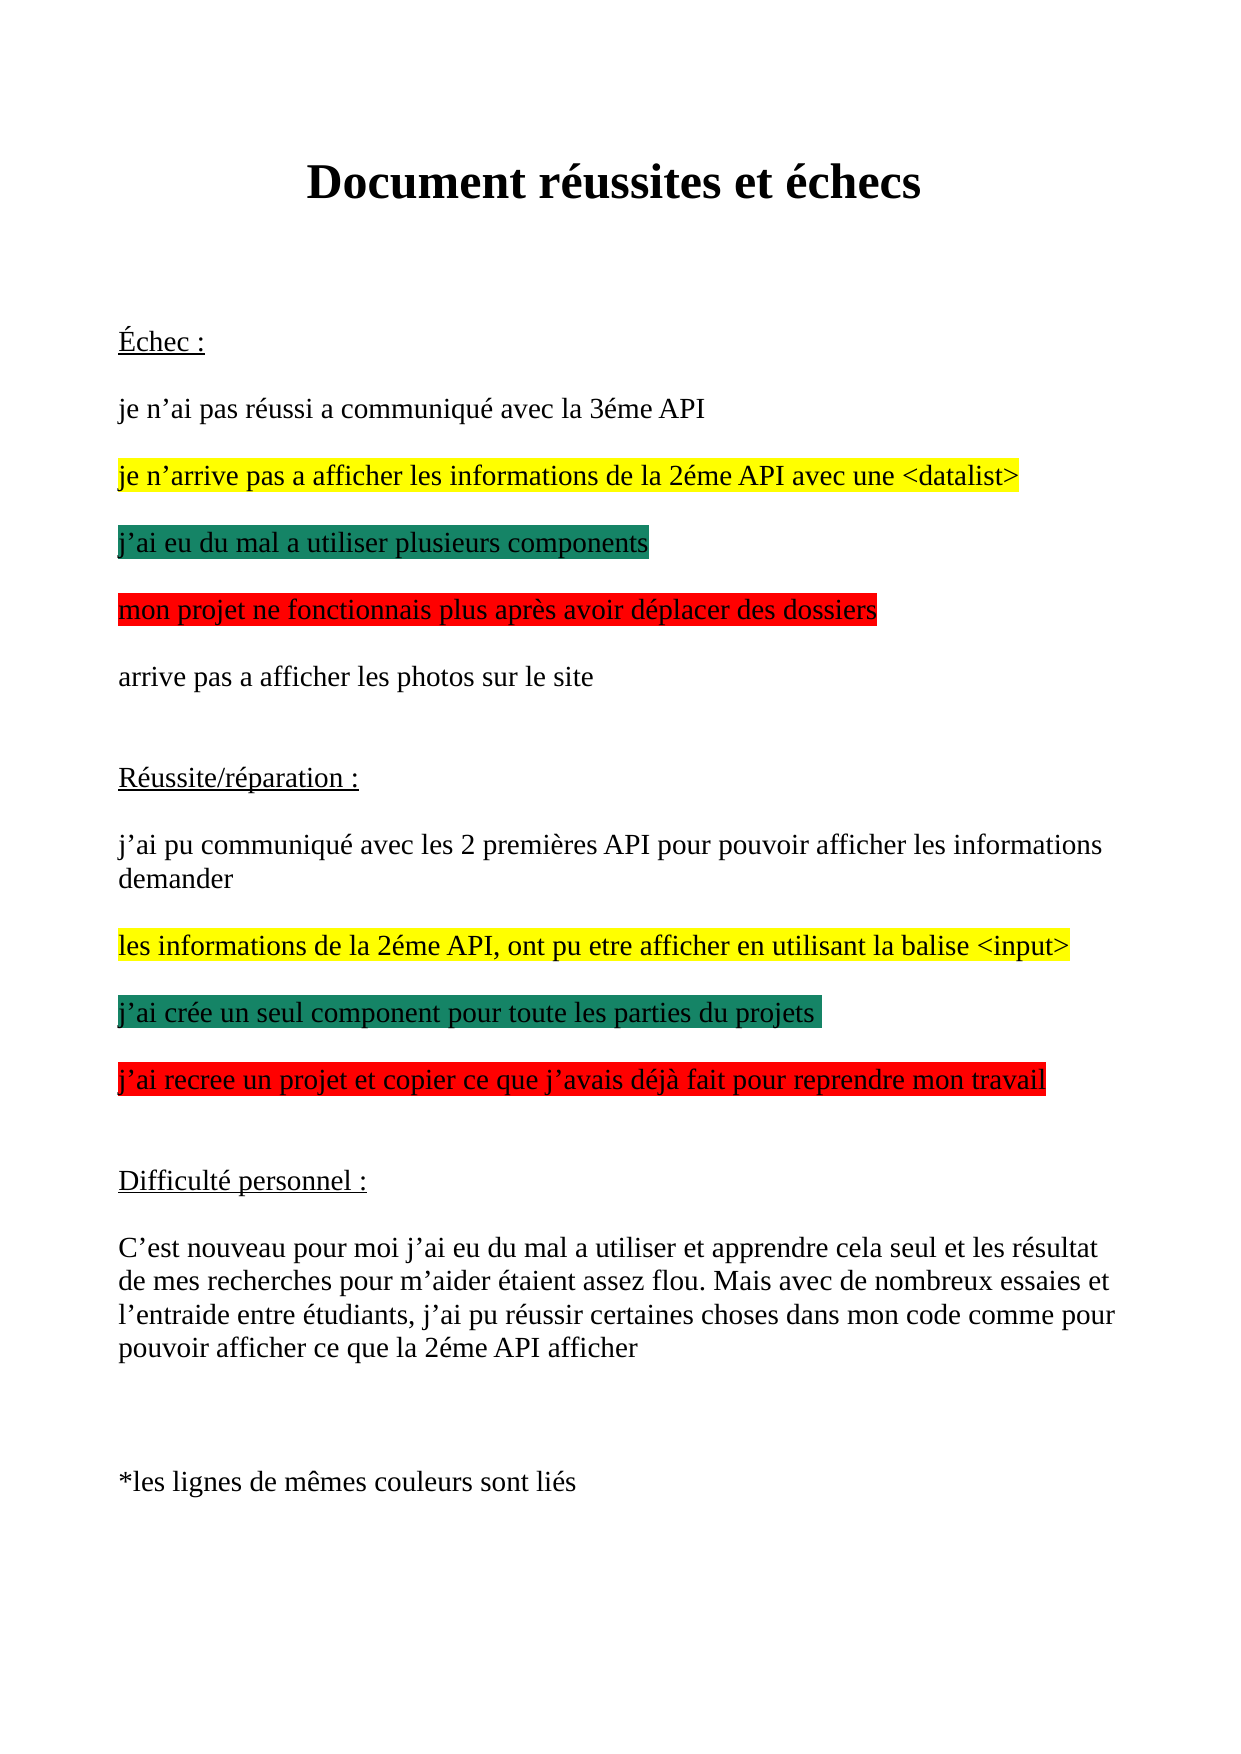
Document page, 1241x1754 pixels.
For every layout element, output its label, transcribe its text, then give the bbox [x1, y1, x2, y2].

text *les lignes de mêmes couleurs sont liés [118, 1464, 1122, 1498]
text mon projet ne fonctionnais plus après avoir déplacer des dossiers [118, 592, 1122, 626]
text Échec : [118, 324, 1122, 358]
text Réussite/réparation : [118, 760, 1122, 794]
text C’est nouveau pour moi j’ai eu du mal a utiliser et apprendre cela seul et les résultat de mes recherches pour m’aider étaient assez flou. Mais avec de nombreux essaies et l’entraide entre étudiants, j’ai pu réussir certaines choses dans mon code comme pour pouvoir afficher ce que la 2éme API afficher [118, 1230, 1122, 1364]
text Difficulté personnel : [118, 1163, 1122, 1196]
text j’ai crée un seul component pour toute les parties du projets [118, 995, 1122, 1028]
text j’ai eu du mal a utiliser plusieurs components [118, 525, 1122, 559]
text les informations de la 2éme API, ont pu etre afficher en utilisant la balise <input> [118, 928, 1122, 961]
text j’ai recree un projet et copier ce que j’avais déjà fait pour reprendre mon travail [118, 1062, 1122, 1096]
text arrive pas a afficher les photos sur le site [118, 659, 1122, 693]
text je n’ai pas réussi a communiqué avec la 3éme API [118, 391, 1122, 425]
text j’ai pu communiqué avec les 2 premières API pour pouvoir afficher les informations demander [118, 827, 1122, 894]
text Document réussites et échecs [118, 152, 1122, 209]
text je n’arrive pas a afficher les informations de la 2éme API avec une <datalist> [118, 458, 1122, 492]
